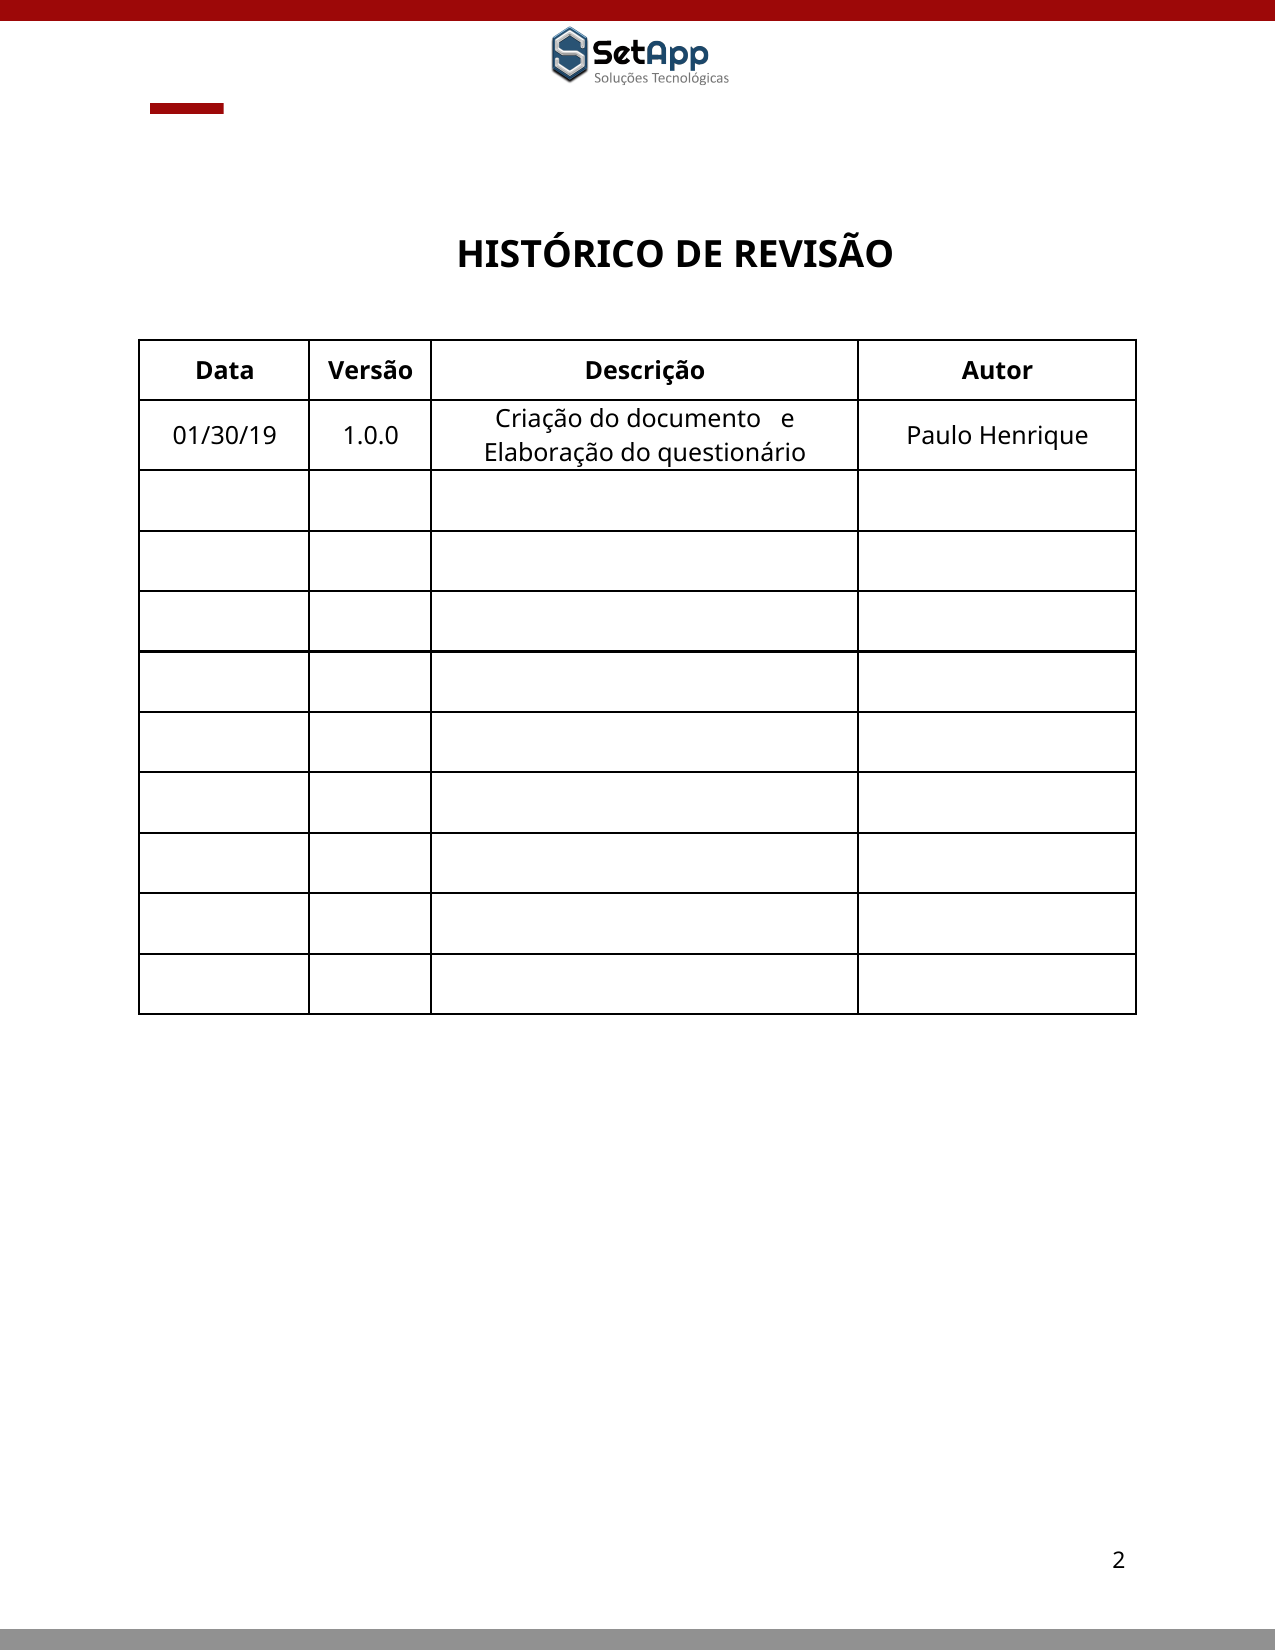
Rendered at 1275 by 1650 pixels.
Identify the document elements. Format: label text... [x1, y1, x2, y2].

table_cell [432, 653, 857, 711]
table_cell [140, 592, 308, 650]
table_cell [140, 713, 308, 771]
picture [0, 1629, 1275, 1650]
table_cell Criação do documento e Elaboração do questionário [432, 401, 857, 469]
table_cell [310, 592, 430, 650]
picture [150, 103, 224, 114]
table_cell [310, 471, 430, 529]
table_cell [310, 713, 430, 771]
table_cell [859, 713, 1135, 771]
table_cell [432, 592, 857, 650]
table_header Autor [859, 341, 1135, 399]
table_cell [859, 592, 1135, 650]
table_cell 1.0.0 [310, 401, 430, 469]
table_cell [859, 894, 1135, 952]
table_header Data [140, 341, 308, 399]
table_cell [859, 532, 1135, 590]
table_cell [432, 894, 857, 952]
table_cell [310, 773, 430, 832]
table_cell [140, 471, 308, 529]
list HISTÓRICO DE REVISÃO [150, 228, 1125, 279]
table_cell [140, 773, 308, 832]
table_cell [859, 955, 1135, 1013]
table_cell [859, 471, 1135, 529]
table_header Descrição [432, 341, 857, 399]
table_cell [140, 532, 308, 590]
table_header Versão [310, 341, 430, 399]
table_cell Paulo Henrique [859, 401, 1135, 469]
table_cell [310, 955, 430, 1013]
table_cell [140, 955, 308, 1013]
table_cell [140, 894, 308, 952]
table_cell [859, 773, 1135, 832]
picture [545, 25, 730, 88]
picture [0, 0, 1275, 21]
table_cell [432, 773, 857, 832]
table_cell [432, 955, 857, 1013]
table_cell [310, 532, 430, 590]
table_cell [310, 834, 430, 892]
table_cell [859, 834, 1135, 892]
table_cell [432, 532, 857, 590]
table_cell [432, 713, 857, 771]
table_cell [432, 471, 857, 529]
table_cell [140, 653, 308, 711]
table_cell [310, 894, 430, 952]
table_cell 30/01/19 [140, 401, 308, 469]
table_cell [310, 653, 430, 711]
table_cell [432, 834, 857, 892]
table_cell [859, 653, 1135, 711]
table_cell [140, 834, 308, 892]
